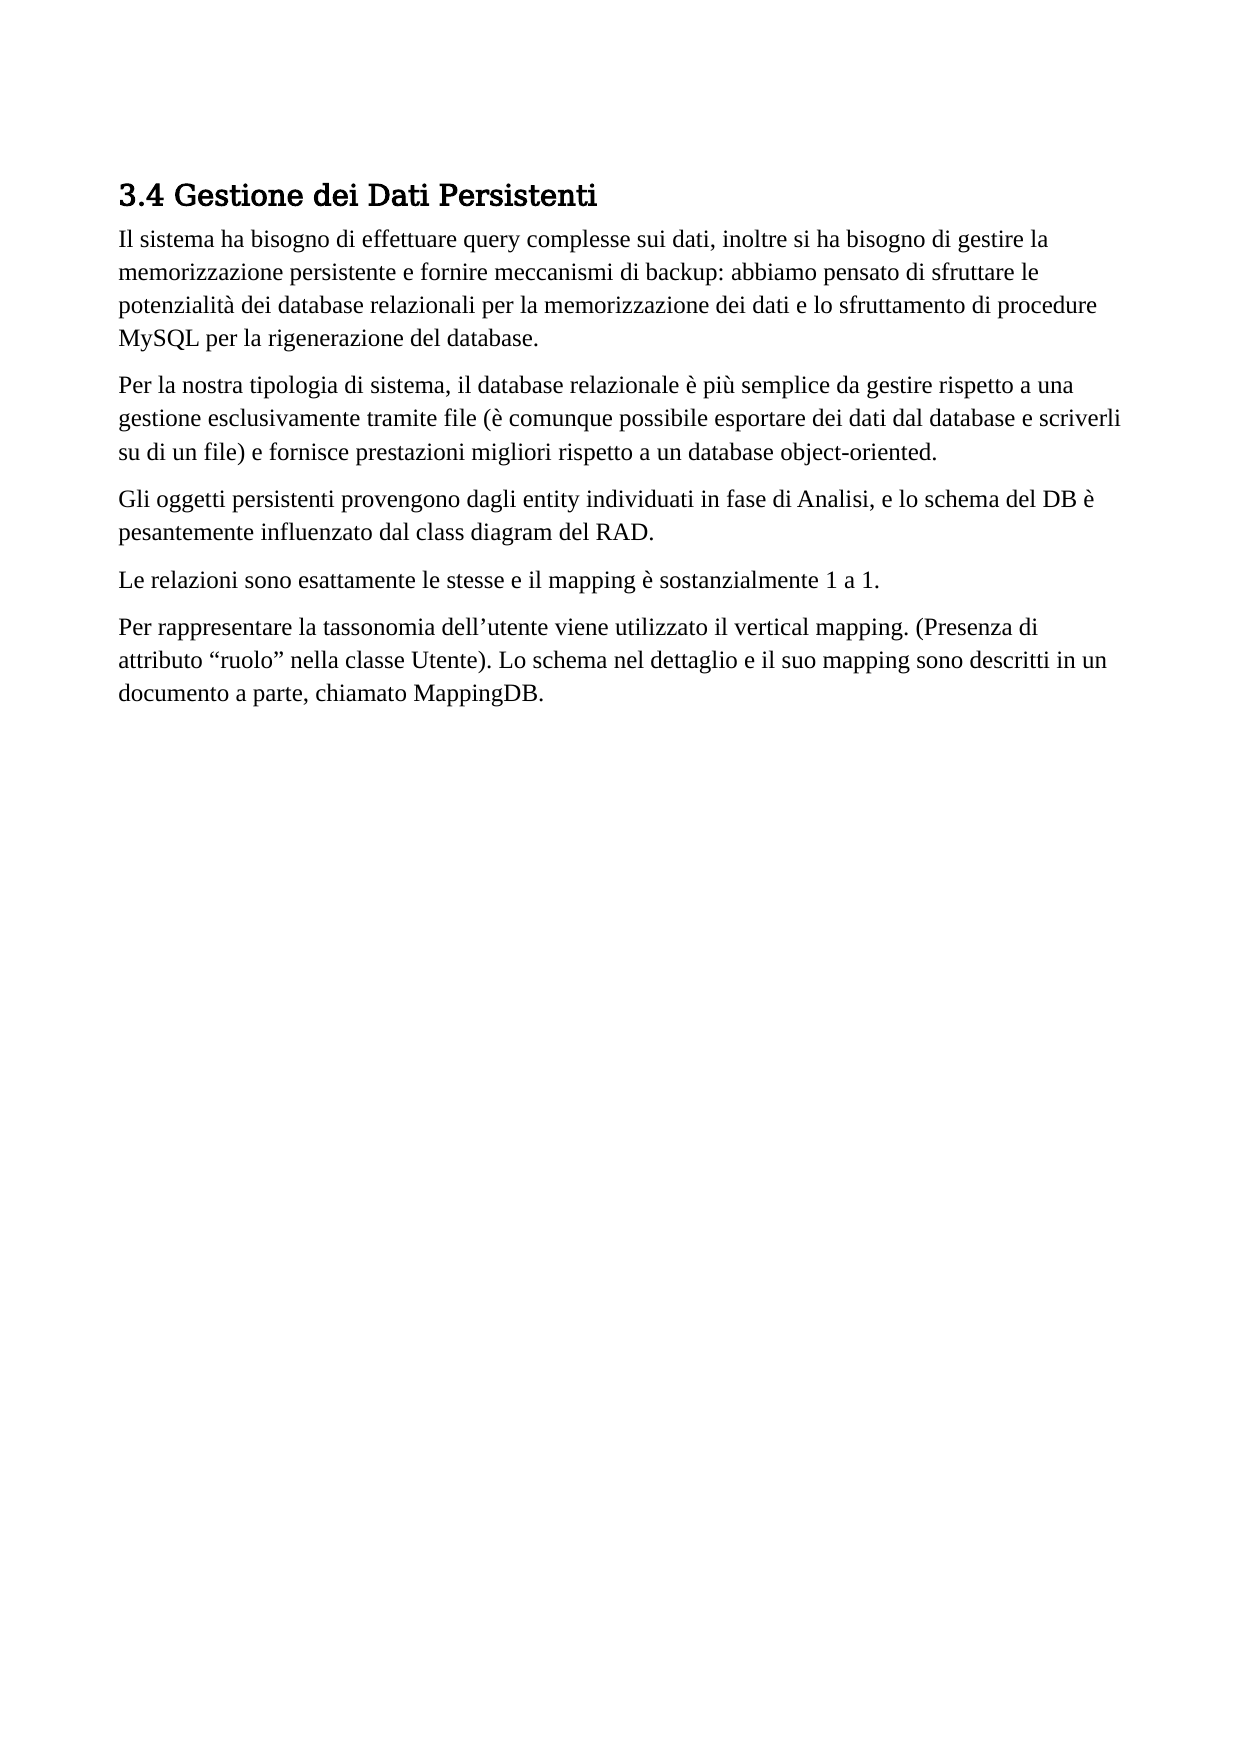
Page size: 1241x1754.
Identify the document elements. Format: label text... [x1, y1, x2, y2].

text Gli oggetti persistenti provengono dagli entity individuati in fase di Analisi, e lo schema del DB è pesantemente influenzato dal class diagram del RAD. [118, 484, 1122, 546]
text Le relazioni sono esattamente le stesse e il mapping è sostanzialmente 1 a 1. [118, 565, 1122, 593]
text Per la nostra tipologia di sistema, il database relazionale è più semplice da gestire rispetto a una gestione esclusivamente tramite file (è comunque possibile esportare dei dati dal database e scriverli su di un file) e fornisce prestazioni migliori rispetto a un database object-oriented. [118, 371, 1122, 465]
text Per rappresentare la tassonomia dell’utente viene utilizzato il vertical mapping. (Presenza di attributo “ruolo” nella classe Utente). Lo schema nel dettaglio e il suo mapping sono descritti in un documento a parte, chiamato MappingDB. [118, 612, 1122, 707]
subtitle 3.4 Gestione dei Dati Persistenti [118, 176, 1122, 211]
text Il sistema ha bisogno di effettuare query complesse sui dati, inoltre si ha bisogno di gestire la memorizzazione persistente e fornire meccanismi di backup: abbiamo pensato di sfruttare le potenzialità dei database relazionali per la memorizzazione dei dati e lo sfruttamento di procedure MySQL per la rigenerazione del database. [118, 224, 1122, 352]
